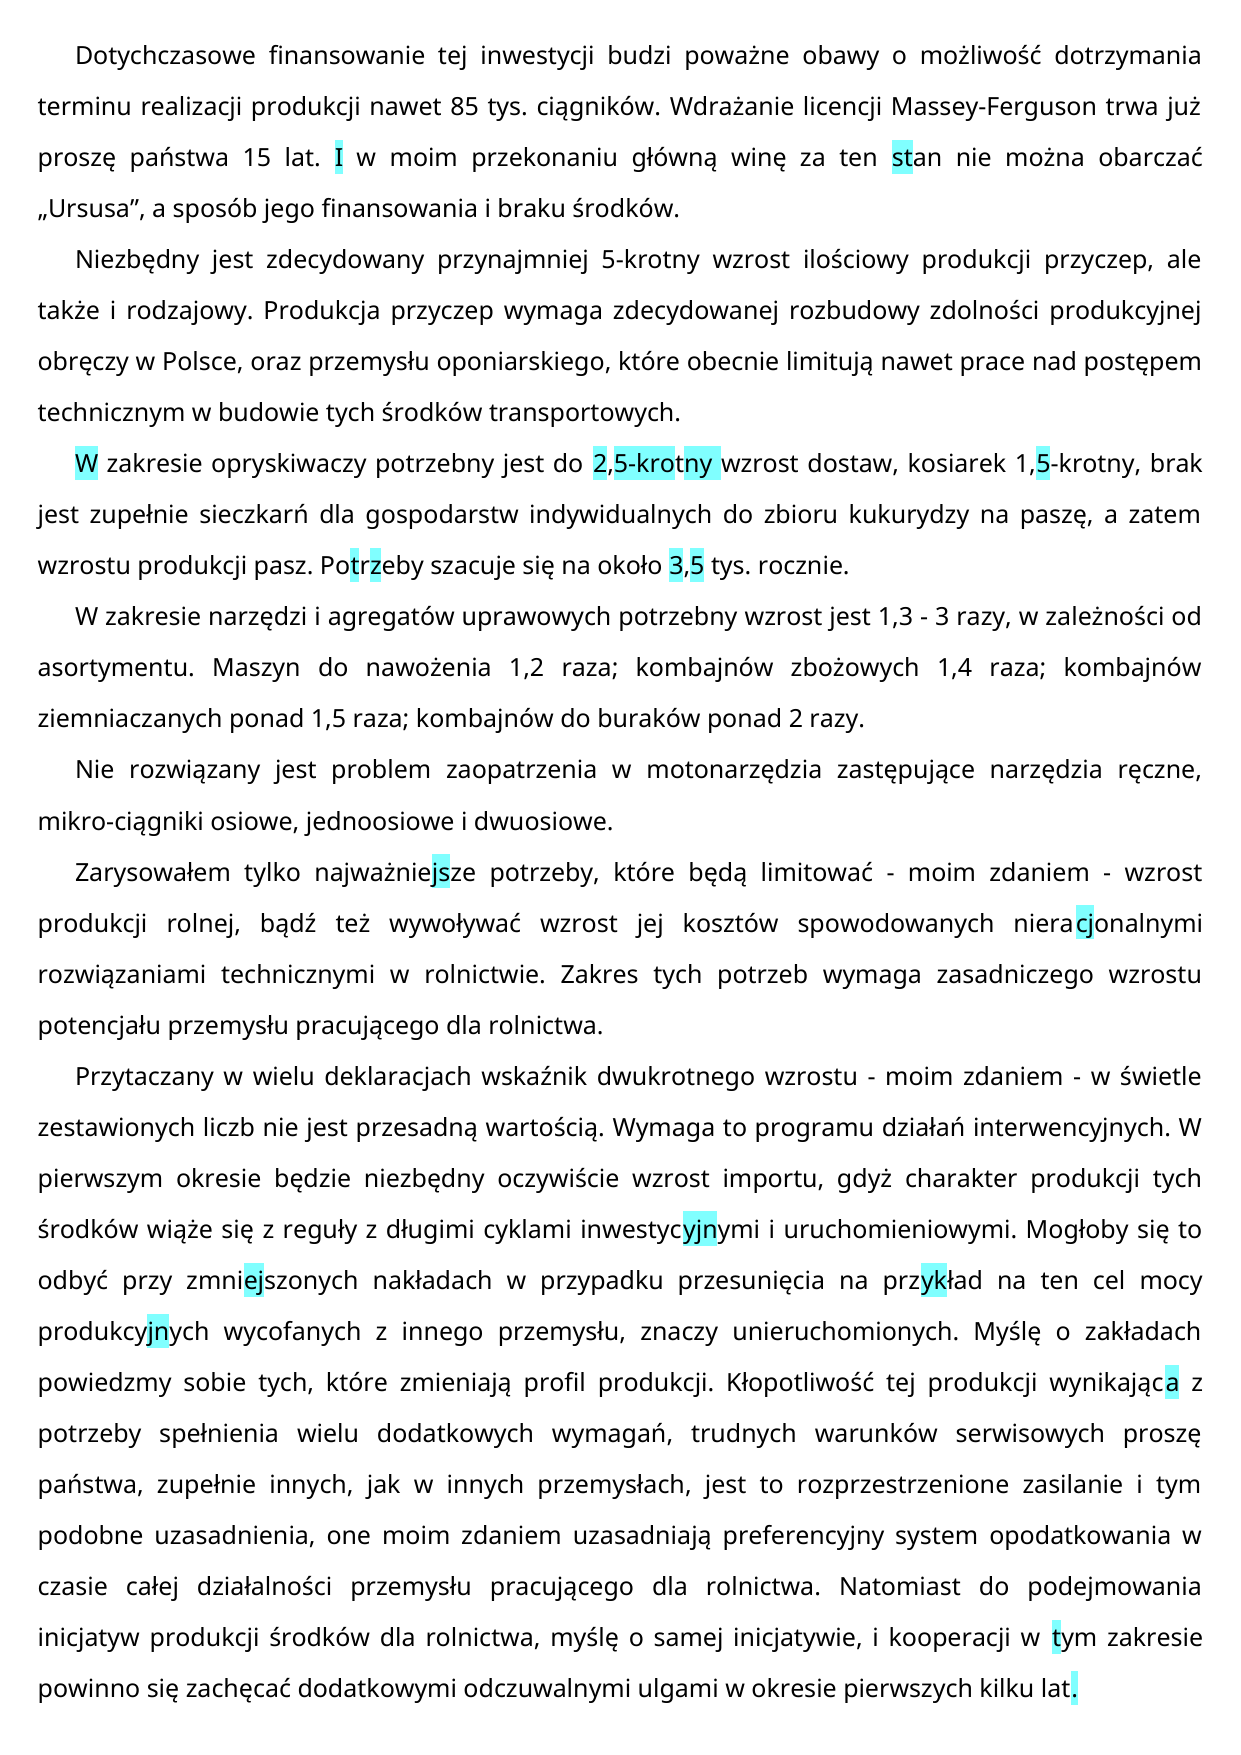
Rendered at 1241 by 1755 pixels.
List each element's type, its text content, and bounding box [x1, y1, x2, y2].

text Niezbędny jest zdecydowany przynajmniej 5-krotny wzrost ilościowy produkcji przyczep, ale także i rodzajowy. Produkcja przyczep wymaga zdecydowanej rozbudowy zdolności produkcyjnej obręczy w Polsce, oraz przemysłu oponiarskiego, które obecnie limitują nawet prace nad postępem technicznym w budowie tych środków transportowych. [37, 242, 1203, 429]
text W zakresie narzędzi i agregatów uprawowych potrzebny wzrost jest 1,3 - 3 razy, w zależności od asortymentu. Maszyn do nawożenia 1,2 raza; kombajnów zbożowych 1,4 raza; kombajnów ziemniaczanych ponad 1,5 raza; kombajnów do buraków ponad 2 razy. [37, 599, 1203, 735]
text Zarysowałem tylko najważniejsze potrzeby, które będą limitować - moim zdaniem - wzrost produkcji rolnej, bądź też wywoływać wzrost jej kosztów spowodowanych nieracjonalnymi rozwiązaniami technicznymi w rolnictwie. Zakres tych potrzeb wymaga zasadniczego wzrostu potencjału przemysłu pracującego dla rolnictwa. [37, 854, 1203, 1041]
text Dotychczasowe finansowanie tej inwestycji budzi poważne obawy o możliwość dotrzymania terminu realizacji produkcji nawet 85 tys. ciągników. Wdrażanie licencji Massey-Ferguson trwa już proszę państwa 15 lat. I w moim przekonaniu główną winę za ten stan nie można obarczać „Ursusa”, a sposób jego finansowania i braku środków. [37, 37, 1203, 225]
text W zakresie opryskiwaczy potrzebny jest do 2,5-krotny wzrost dostaw, kosiarek 1,5-krotny, brak jest zupełnie sieczkarń dla gospodarstw indywidualnych do zbioru kukurydzy na paszę, a zatem wzrostu produkcji pasz. Potrzeby szacuje się na około 3,5 tys. rocznie. [37, 446, 1203, 582]
text Przytaczany w wielu deklaracjach wskaźnik dwukrotnego wzrostu - moim zdaniem - w świetle zestawionych liczb nie jest przesadną wartością. Wymaga to programu działań interwencyjnych. W pierwszym okresie będzie niezbędny oczywiście wzrost importu, gdyż charakter produkcji tych środków wiąże się z reguły z długimi cyklami inwestycyjnymi i uruchomieniowymi. Mogłoby się to odbyć przy zmniejszonych nakładach w przypadku przesunięcia na przykład na ten cel mocy produkcyjnych wycofanych z innego przemysłu, znaczy unieruchomionych. Myślę o zakładach powiedzmy sobie tych, które zmieniają profil produkcji. Kłopotliwość tej produkcji wynikająca z potrzeby spełnienia wielu dodatkowych wymagań, trudnych warunków serwisowych proszę państwa, zupełnie innych, jak w innych przemysłach, jest to rozprzestrzenione zasilanie i tym podobne uzasadnienia, one moim zdaniem uzasadniają preferencyjny system opodatkowania w czasie całej działalności przemysłu pracującego dla rolnictwa. Natomiast do podejmowania inicjatyw produkcji środków dla rolnictwa, myślę o samej inicjatywie, i kooperacji w tym zakresie powinno się zachęcać dodatkowymi odczuwalnymi ulgami w okresie pierwszych kilku lat. [37, 1058, 1203, 1705]
text Nie rozwiązany jest problem zaopatrzenia w motonarzędzia zastępujące narzędzia ręczne, mikro-ciągniki osiowe, jednoosiowe i dwuosiowe. [37, 752, 1203, 837]
